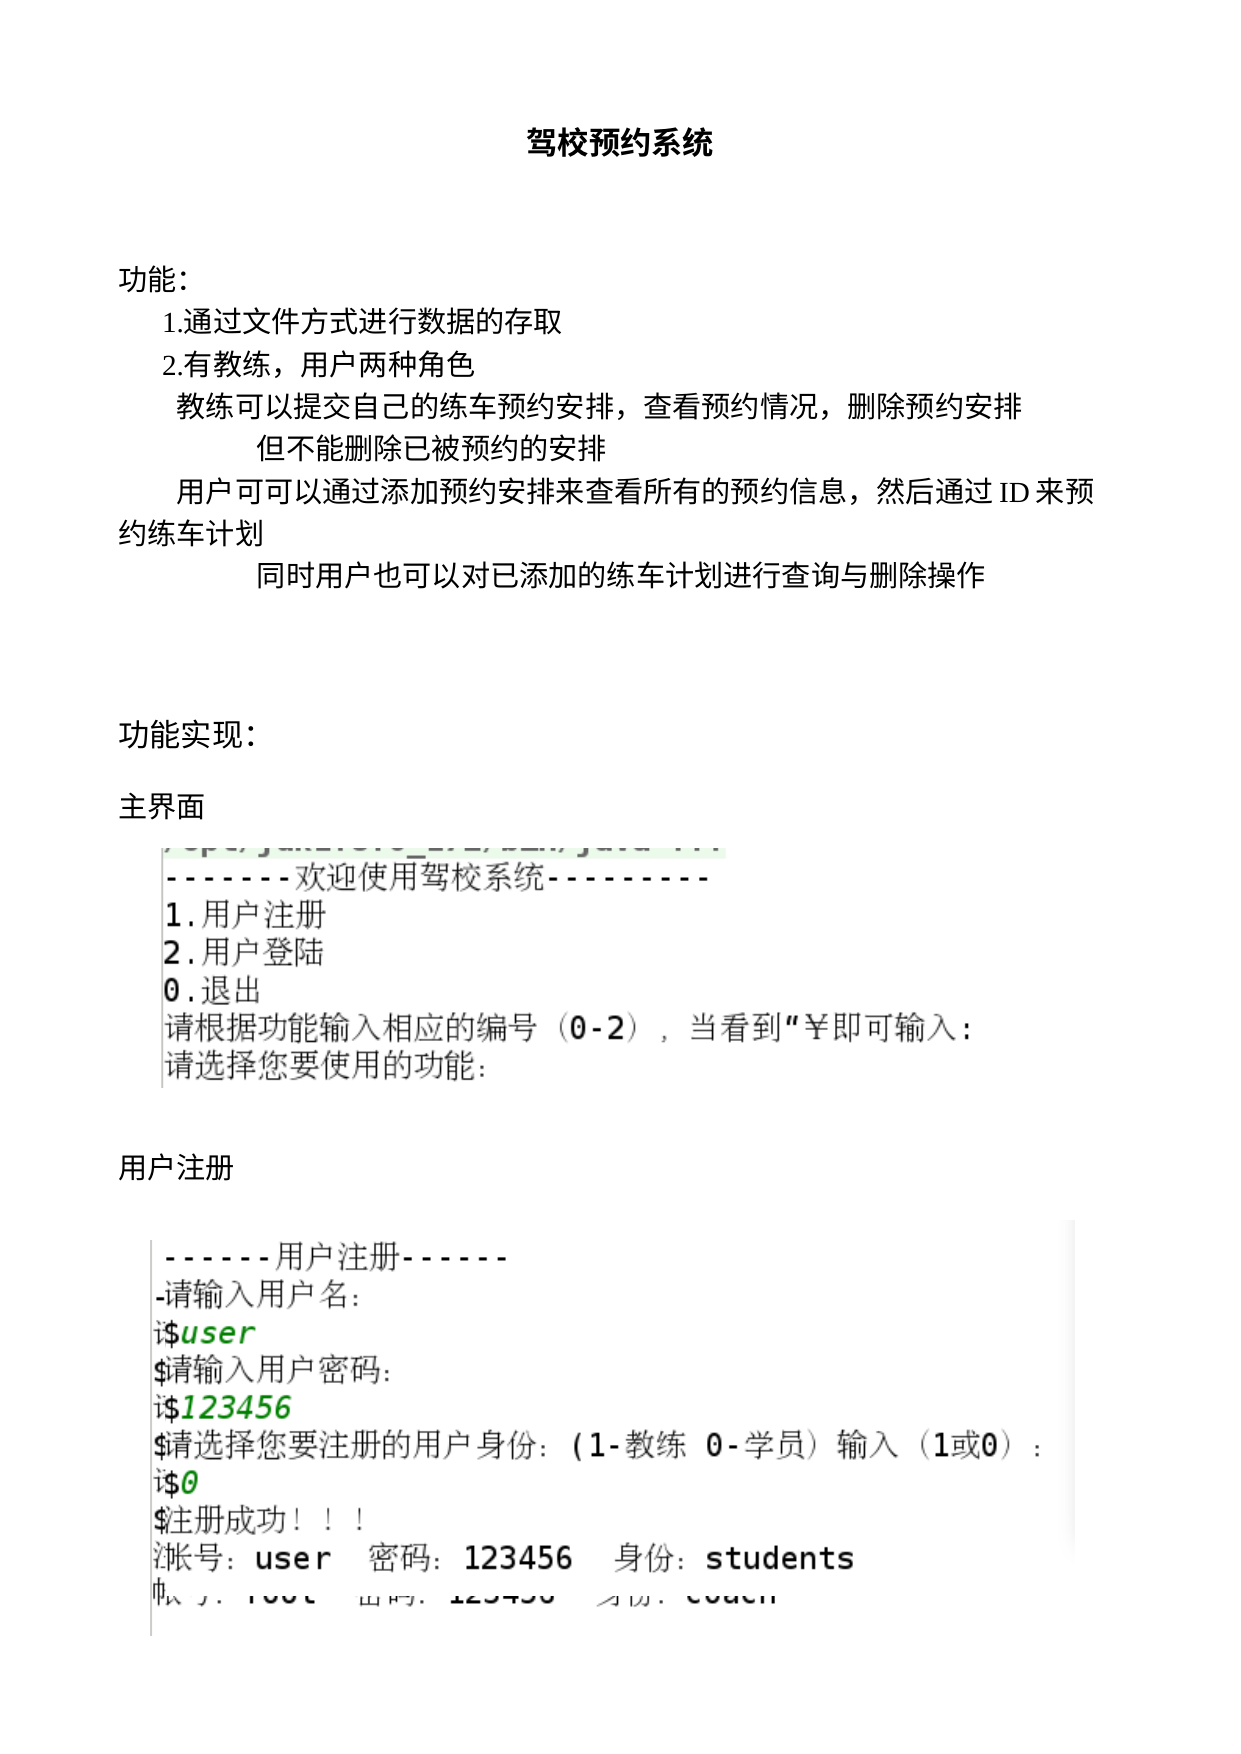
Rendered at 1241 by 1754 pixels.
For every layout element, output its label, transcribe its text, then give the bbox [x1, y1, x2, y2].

text 但不能删除已被预约的安排 [118, 426, 1122, 468]
text 功能实现： [118, 710, 1122, 755]
text 教练可以提交自己的练车预约安排，查看预约情况，删除预约安排 [118, 384, 1122, 426]
text 驾校预约系统 [118, 118, 1122, 163]
text 1.通过文件方式进行数据的存取 [118, 299, 1122, 341]
text 主界面 [118, 784, 1122, 826]
text 2.有教练，用户两种角色 [118, 341, 1122, 384]
text 用户注册 [118, 1145, 1122, 1187]
picture [149, 1220, 1154, 1636]
text 同时用户也可以对已添加的练车计划进行查询与删除操作 [118, 553, 1122, 595]
picture [157, 848, 1042, 1088]
text 功能： [118, 257, 1122, 299]
text 用户可可以通过添加预约安排来查看所有的预约信息，然后通过ID来预约练车计划 [118, 468, 1122, 553]
